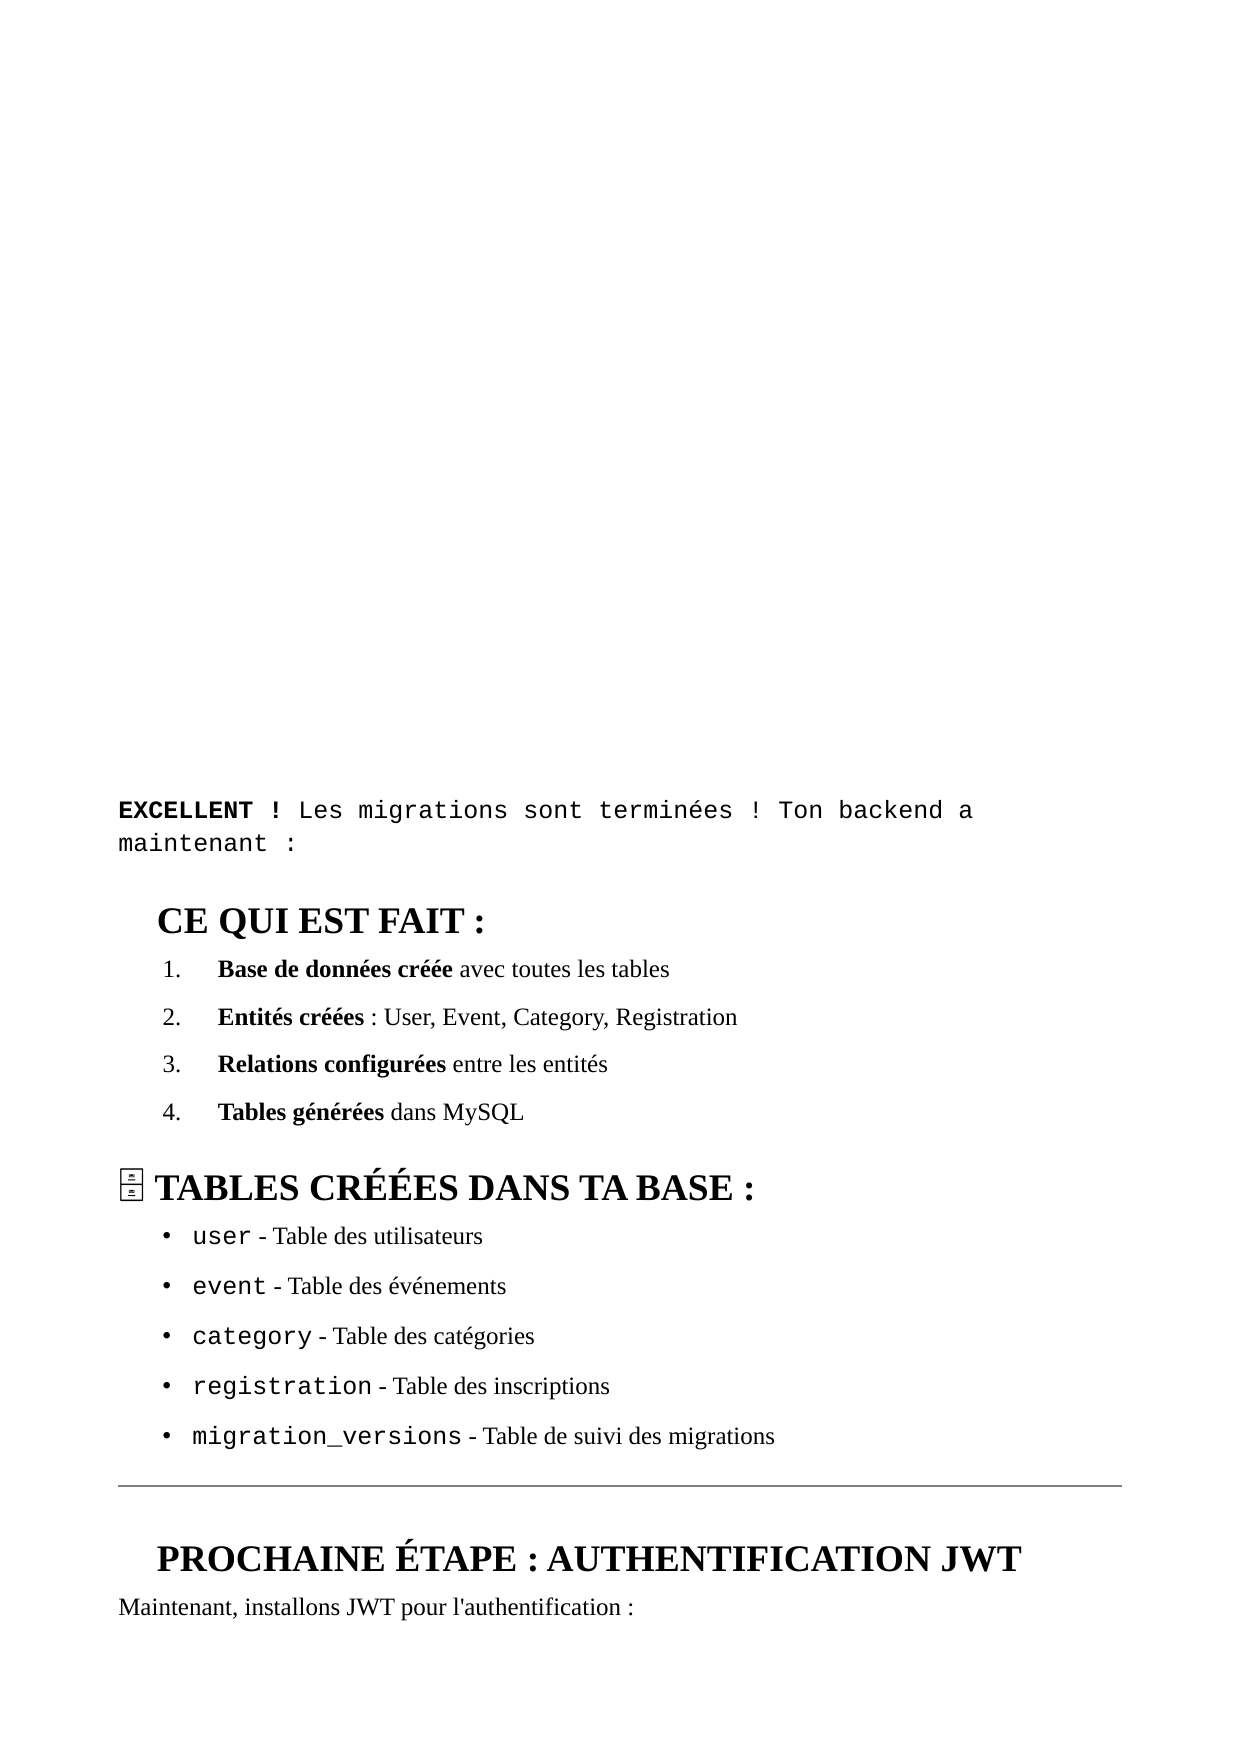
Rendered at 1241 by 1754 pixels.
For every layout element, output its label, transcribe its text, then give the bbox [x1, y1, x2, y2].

list ✅ Entités créées : User, Event, Category, Registration [162, 1002, 1122, 1031]
list ✅ Relations configurées entre les entités [162, 1049, 1122, 1078]
list ✅ Tables générées dans MySQL [162, 1097, 1122, 1126]
list user - Table des utilisateurs [162, 1221, 1122, 1252]
list category - Table des catégories [162, 1321, 1122, 1352]
list ✅ Base de données créée avec toutes les tables [162, 954, 1122, 983]
text Maintenant, installons JWT pour l'authentification : [118, 1592, 1122, 1621]
list registration - Table des inscriptions [162, 1371, 1122, 1402]
subtitle 🗄️ TABLES CRÉÉES DANS TA BASE : [118, 1165, 1122, 1208]
subtitle ✅ CE QUI EST FAIT : [118, 898, 1122, 942]
text EXCELLENT ! Les migrations sont terminées ! Ton backend a maintenant : [118, 798, 1122, 859]
subtitle 🚀 PROCHAINE ÉTAPE : AUTHENTIFICATION JWT [118, 1536, 1122, 1579]
list migration_versions - Table de suivi des migrations [162, 1421, 1122, 1452]
list event - Table des événements [162, 1271, 1122, 1302]
